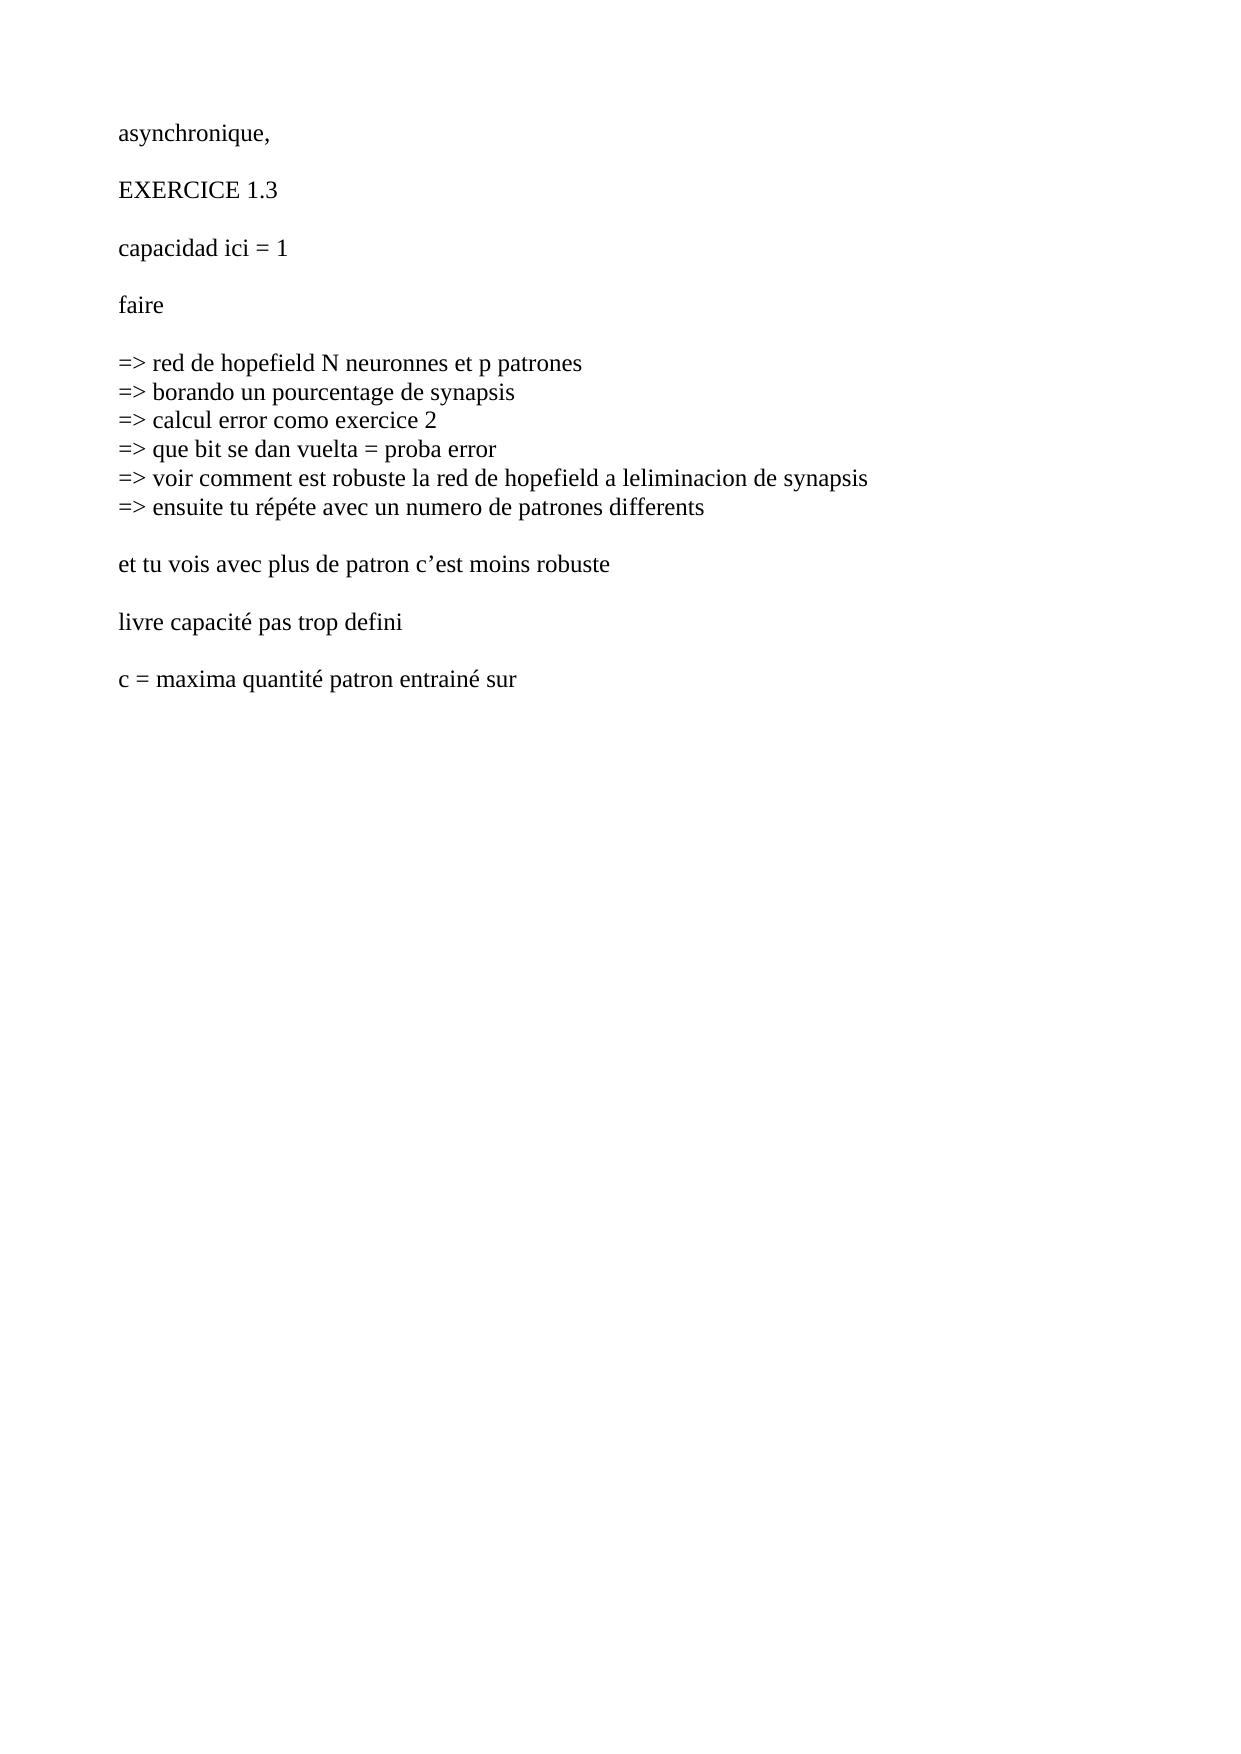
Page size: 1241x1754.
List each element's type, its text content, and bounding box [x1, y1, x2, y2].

text => que bit se dan vuelta = proba error [118, 434, 1122, 463]
text livre capacité pas trop defini [118, 607, 1122, 636]
text EXERCICE 1.3 [118, 176, 1122, 204]
text c = maxima quantité patron entrainé sur [118, 664, 1122, 693]
text => red de hopefield N neuronnes et p patrones [118, 348, 1122, 377]
text faire [118, 291, 1122, 319]
text => voir comment est robuste la red de hopefield a leliminacion de synapsis [118, 463, 1122, 492]
text et tu vois avec plus de patron c’est moins robuste [118, 549, 1122, 578]
text asynchronique, [118, 118, 1122, 147]
text => borando un pourcentage de synapsis [118, 377, 1122, 406]
text => calcul error como exercice 2 [118, 406, 1122, 434]
text => ensuite tu répéte avec un numero de patrones differents [118, 492, 1122, 521]
text capacidad ici = 1 [118, 233, 1122, 262]
